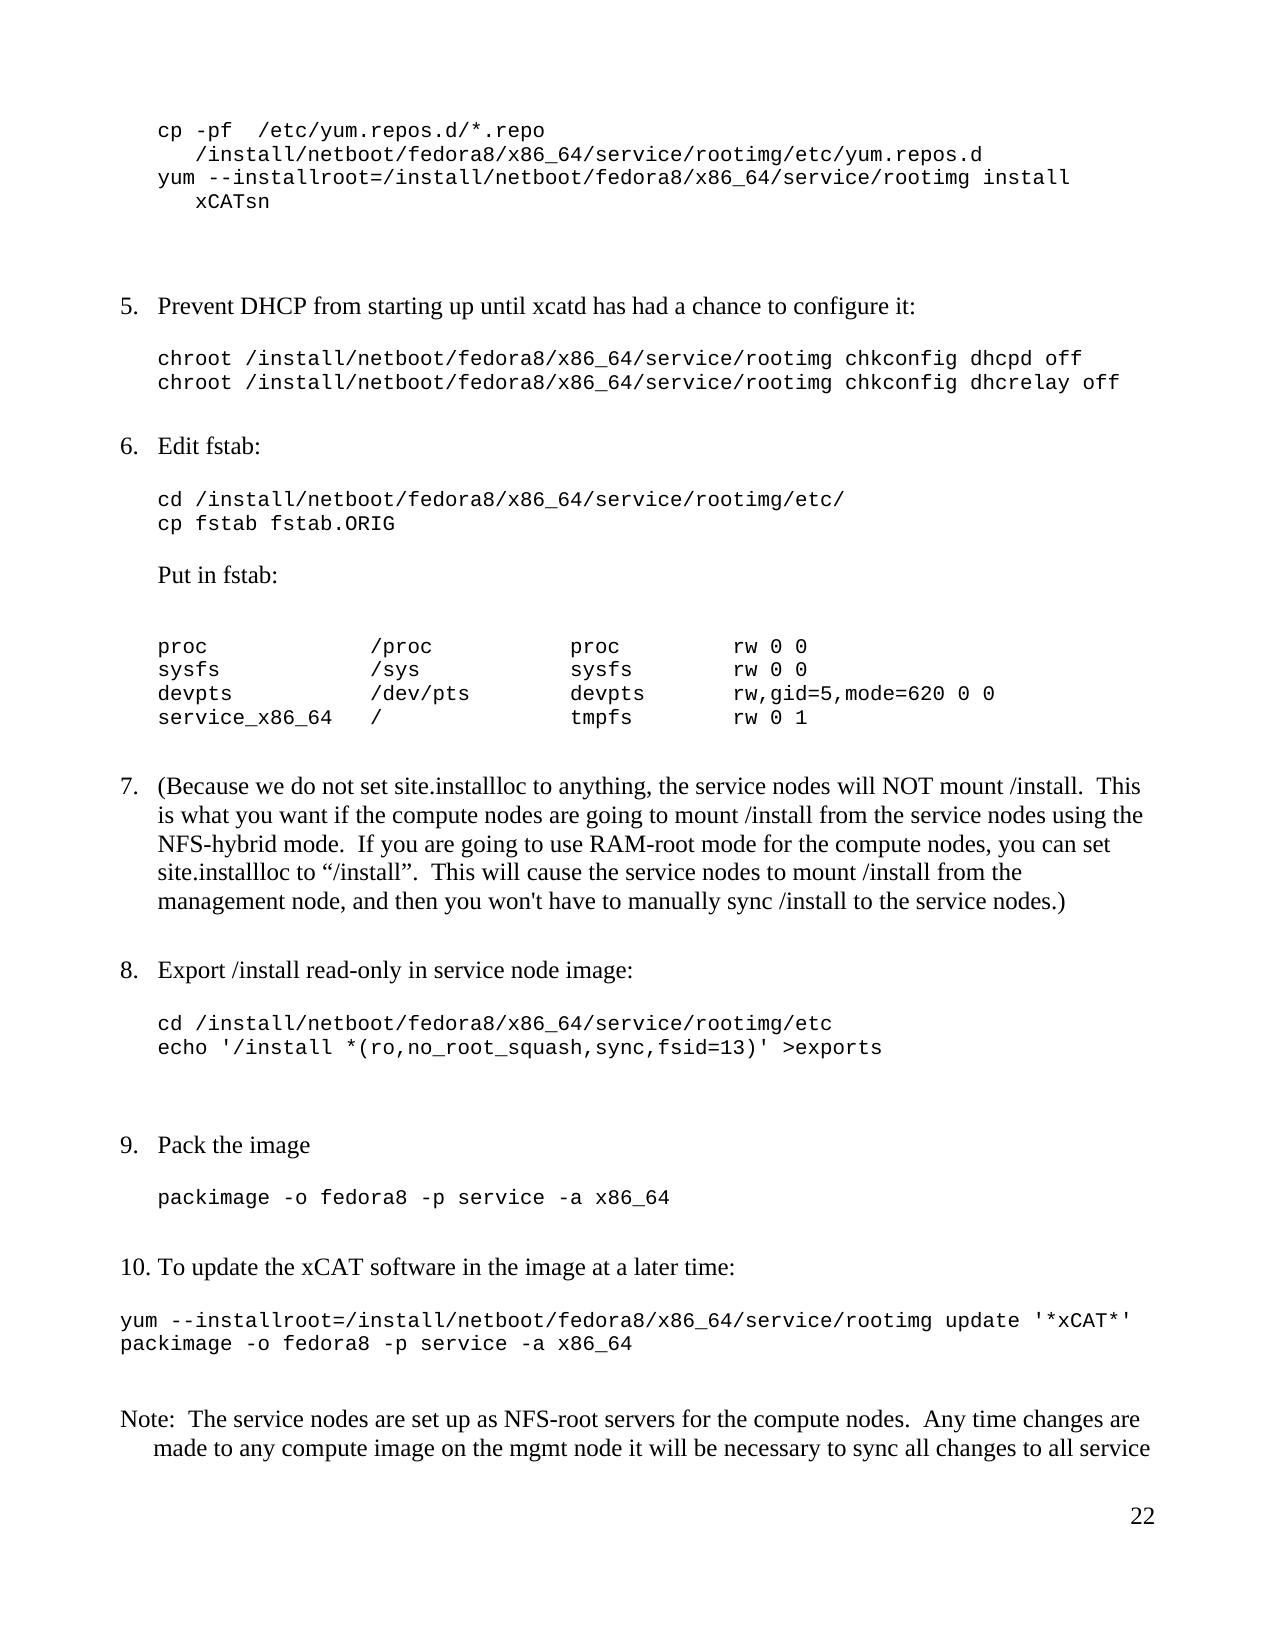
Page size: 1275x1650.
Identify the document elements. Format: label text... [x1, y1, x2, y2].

text packimage -o fedora8 -p service -a x86_64 [157, 1187, 1155, 1211]
text packimage -o fedora8 -p service -a x86_64 [120, 1333, 1155, 1357]
list Prevent DHCP from starting up until xcatd has had a chance to configure it: [120, 291, 1155, 348]
text Note: The service nodes are set up as NFS-root servers for the compute nodes. Any time changes are made to any compute image on the mgmt node it will be necessary to sync all changes to all service [120, 1404, 1155, 1462]
text yum --installroot=/install/netboot/fedora8/x86_64/service/rootimg install xCATsn [157, 167, 1155, 214]
list (Because we do not set site.installloc to anything, the service nodes will NOT mount /install. This is what you want if the compute nodes are going to mount /install from the service nodes using the NFS-hybrid mode. If you are going to use RAM-root mode for the compute nodes, you can set site.installloc to “/install”. This will cause the service nodes to mount /install from the management node, and then you won't have to manually sync /install to the service nodes.) [120, 771, 1155, 944]
list Export /install read-only in service node image: cd /install/netboot/fedora8/x86_64/service/rootimg/etc echo '/install *(ro,no_root_squash,sync,fsid=13)' >exports [120, 956, 1155, 1118]
text cp -pf /etc/yum.repos.d/*.repo /install/netboot/fedora8/x86_64/service/rootimg/etc/yum.repos.d [157, 120, 1155, 167]
text chroot /install/netboot/fedora8/x86_64/service/rootimg chkconfig dhcrelay off [157, 372, 1155, 396]
list Pack the image [120, 1130, 1155, 1187]
list To update the xCAT software in the image at a later time: [120, 1252, 1155, 1310]
text yum --installroot=/install/netboot/fedora8/x86_64/service/rootimg update '*xCAT*' [120, 1310, 1155, 1333]
list Edit fstab: cd /install/netboot/fedora8/x86_64/service/rootimg/etc/ cp fstab fstab.ORIG Put in fstab: proc /proc proc rw 0 0 sysfs /sys sysfs rw 0 0 devpts /dev/pts devpts rw,gid=5,mode=620 0 0 service_x86_64 / tmpfs rw 0 1 [120, 431, 1155, 759]
text chroot /install/netboot/fedora8/x86_64/service/rootimg chkconfig dhcpd off [157, 348, 1155, 372]
